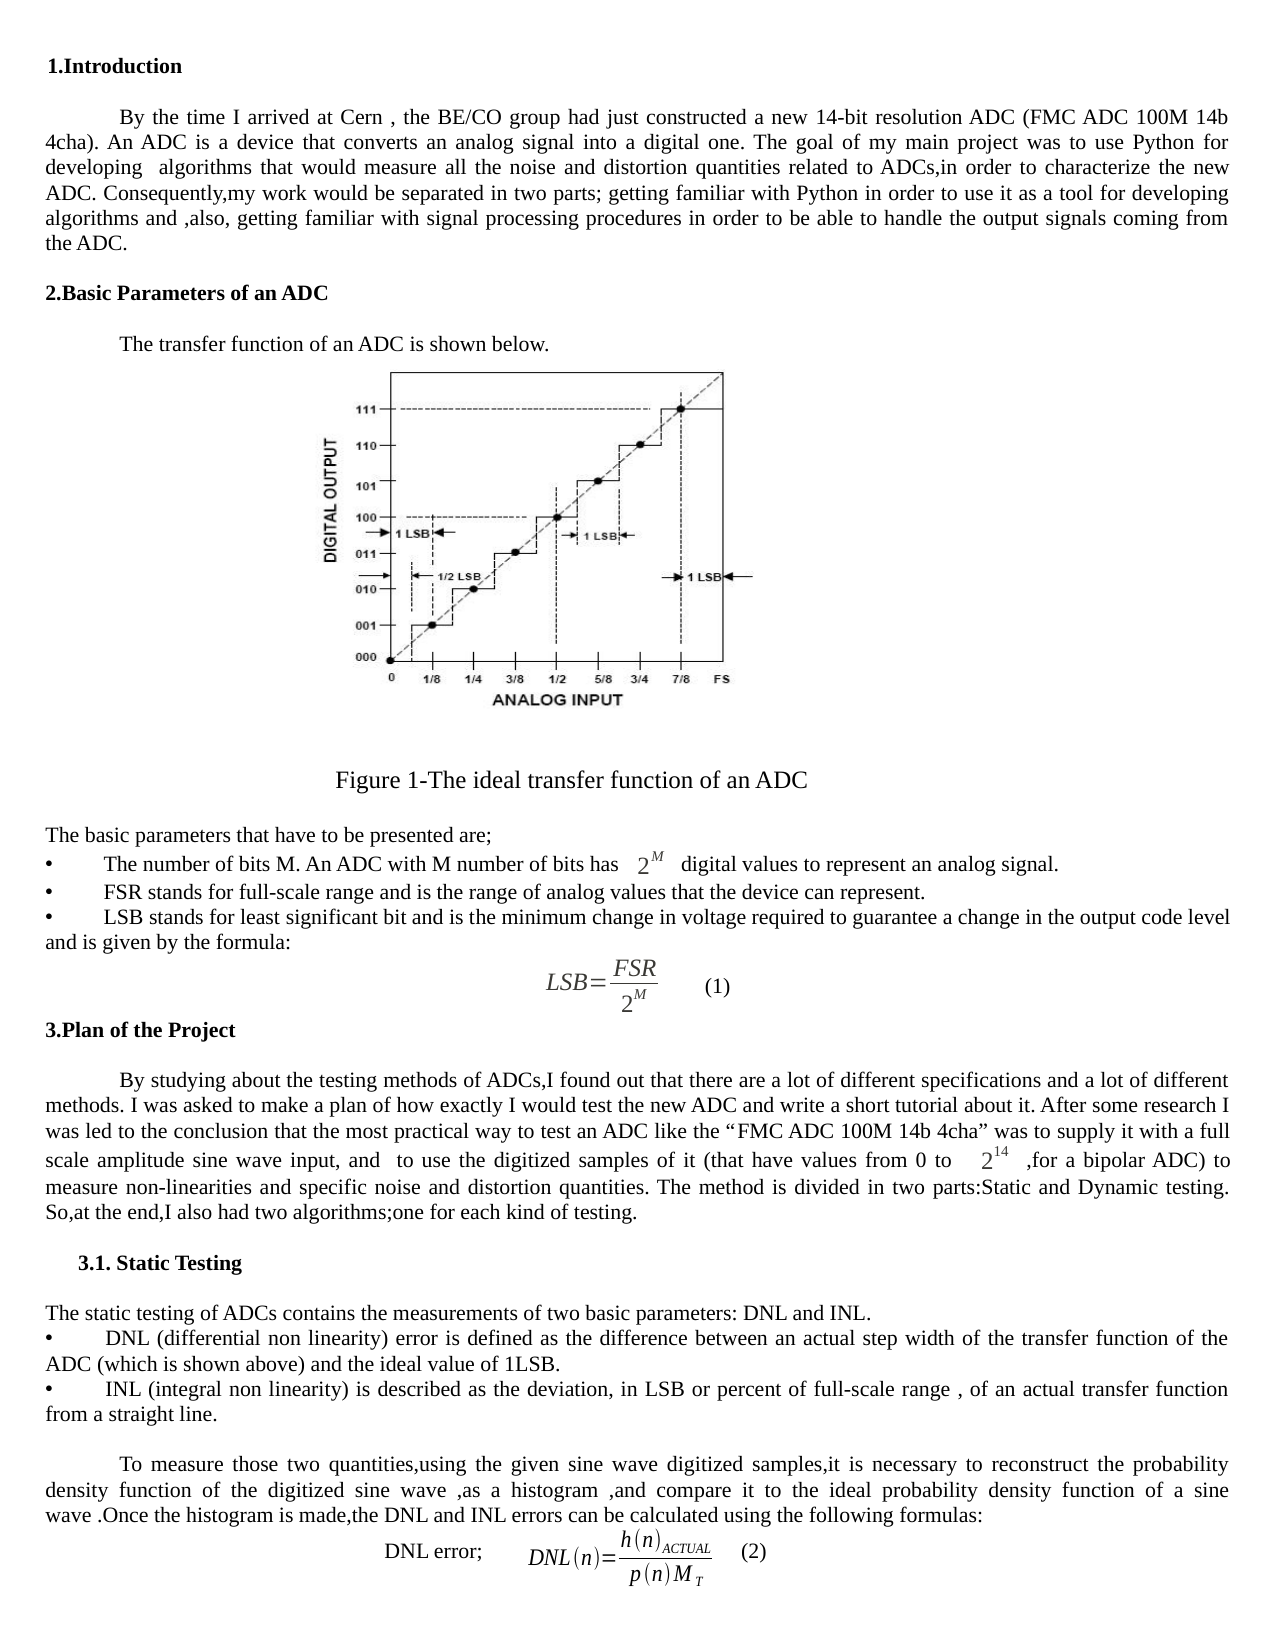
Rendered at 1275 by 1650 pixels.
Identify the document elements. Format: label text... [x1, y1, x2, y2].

list The number of bits M. An ADC with M number of bits hasdigital values to represent an analog signal. [45, 848, 1231, 879]
text The basic parameters that have to be presented are; [45, 822, 1231, 848]
text 3.Plan of the Project [45, 1017, 1231, 1042]
list INL (integral non linearity) is described as the deviation, in LSB or percent of full-scale range , of an actual transfer function from a straight line. [45, 1376, 1231, 1426]
list LSB stands for least significant bit and is the minimum change in voltage required to guarantee a change in the output code level and is given by the formula: [45, 904, 1231, 954]
picture [297, 361, 1043, 765]
text 2.Basic Parameters of an ADC [45, 280, 1231, 306]
text By the time I arrived at Cern , the BE/CO group had just constructed a new 14-bit resolution ADC (FMC ADC 100M 14b 4cha). An ADC is a device that converts an analog signal into a digital one. The goal of my main project was to use Python for developing algorithms that would measure all the noise and distortion quantities related to ADCs,in order to characterize the new ADC. Consequently,my work would be separated in two parts; getting familiar with Python in order to use it as a tool for developing algorithms and ,also, getting familiar with signal processing procedures in order to be able to handle the output signals coming from the ADC. [45, 104, 1231, 255]
list FSR stands for full-scale range and is the range of analog values that the device can represent. [45, 879, 1231, 904]
text To measure those two quantities,using the given sine wave digitized samples,it is necessary to reconstruct the probability density function of the digitized sine wave ,as a histogram ,and compare it to the ideal probability density function of a sine wave .Once the histogram is made,the DNL and INL errors can be calculated using the following formulas: [45, 1451, 1231, 1527]
text DNL error; (2) [45, 1527, 1231, 1590]
list DNL (differential non linearity) error is defined as the difference between an actual step width of the transfer function of the ADC (which is shown above) and the ideal value of 1LSB. [45, 1325, 1231, 1376]
text Figure 1-The ideal transfer function of an ADC [45, 356, 1231, 794]
text By studying about the testing methods of ADCs,I found out that there are a lot of different specifications and a lot of different methods. I was asked to make a plan of how exactly I would test the new ADC and write a short tutorial about it. After some research I was led to the conclusion that the most practical way to test an ADC like the “FMC ADC 100M 14b 4cha” was to supply it with a full scale amplitude sine wave input, and to use the digitized samples of it (that have values from 0 to ,for a bipolar ADC) to measure non-linearities and specific noise and distortion quantities. The method is divided in two parts:Static and Dynamic testing. So,at the end,I also had two algorithms;one for each kind of testing. [45, 1067, 1231, 1224]
text 1.Introduction [47, 53, 1231, 79]
text The static testing of ADCs contains the measurements of two basic parameters: DNL and INL. [45, 1300, 1231, 1325]
text The transfer function of an ADC is shown below. [45, 331, 1231, 356]
list (1) [45, 954, 1231, 1017]
text 3.1. Static Testing [45, 1250, 1231, 1275]
